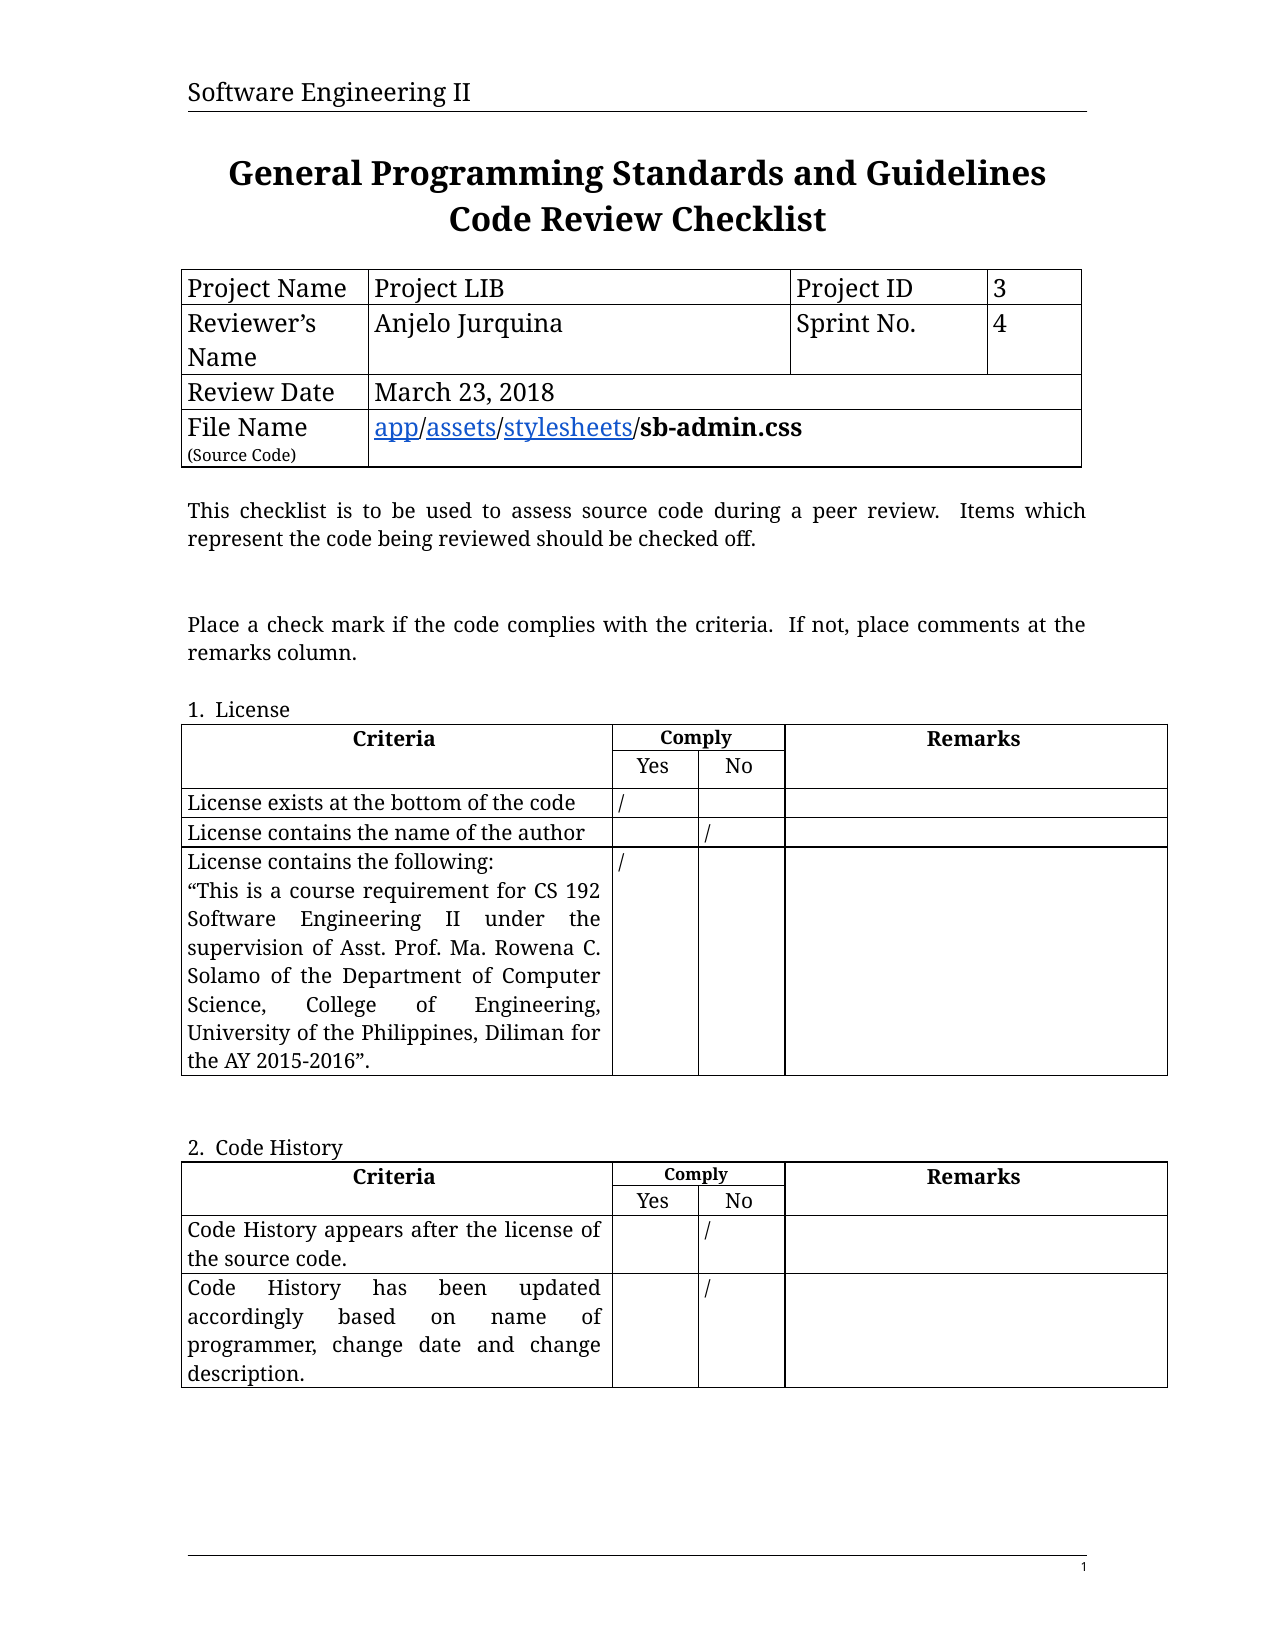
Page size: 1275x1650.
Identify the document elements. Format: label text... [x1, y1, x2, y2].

table_cell / [699, 1216, 784, 1272]
table_cell March 23, 2018 [369, 375, 1081, 409]
table_header Project LIB [369, 270, 790, 304]
table_cell [786, 1216, 1167, 1272]
table_cell [613, 818, 698, 846]
table_cell / [699, 1274, 784, 1387]
table_cell [613, 1274, 698, 1387]
table_cell License contains the name of the author [182, 818, 612, 846]
table_cell Reviewer’s Name [182, 305, 368, 373]
table_cell File Name (Source Code) [182, 410, 368, 466]
text General Programming Standards and Guidelines Code Review Checklist [187, 150, 1087, 241]
table_cell No [699, 751, 784, 787]
table_header Project Name [182, 270, 368, 304]
table_cell Anjelo Jurquina [369, 305, 790, 373]
table_cell [786, 1274, 1167, 1387]
table_header Comply [613, 1163, 784, 1185]
table_header Remarks [786, 1163, 1167, 1214]
table_header 3 [988, 270, 1081, 304]
text Place a check mark if the code complies with the criteria. If not, place comments at the remarks column. [187, 610, 1087, 667]
table_cell Yes [613, 751, 698, 787]
table_cell Review Date [182, 375, 368, 409]
table_cell 4 [988, 305, 1081, 373]
table_cell No [699, 1186, 784, 1214]
table_cell [613, 1216, 698, 1272]
table_cell License contains the following: “This is a course requirement for CS 192 Software Engineering II under the supervision of Asst. Prof. Ma. Rowena C. Solamo of the Department of Computer Science, College of Engineering, University of the Philippines, Diliman for the AY 2015-2016”. [182, 848, 612, 1075]
table_header Remarks [786, 725, 1167, 787]
table_cell app/assets/stylesheets/sb-admin.css [369, 410, 1081, 466]
table_cell Yes [613, 1186, 698, 1214]
table_cell [699, 789, 784, 817]
table_header Criteria [182, 1163, 612, 1214]
table_cell [786, 818, 1167, 846]
table_cell / [613, 848, 698, 1075]
text 2. Code History [187, 1133, 1087, 1161]
table_cell [699, 848, 784, 1075]
table_header Comply [613, 725, 784, 750]
table_header Project ID [791, 270, 987, 304]
table_cell [786, 789, 1167, 817]
table_cell Code History appears after the license of the source code. [182, 1216, 612, 1272]
table_cell [786, 848, 1167, 1075]
table_header Criteria [182, 725, 612, 787]
table_cell Sprint No. [791, 305, 987, 373]
table_cell Code History has been updated accordingly based on name of programmer, change date and change description. [182, 1274, 612, 1387]
table_cell / [699, 818, 784, 846]
table_cell / [613, 789, 698, 817]
text This checklist is to be used to assess source code during a peer review. Items which represent the code being reviewed should be checked off. [187, 496, 1087, 553]
text 1. License [187, 695, 1087, 723]
table_cell License exists at the bottom of the code [182, 789, 612, 817]
